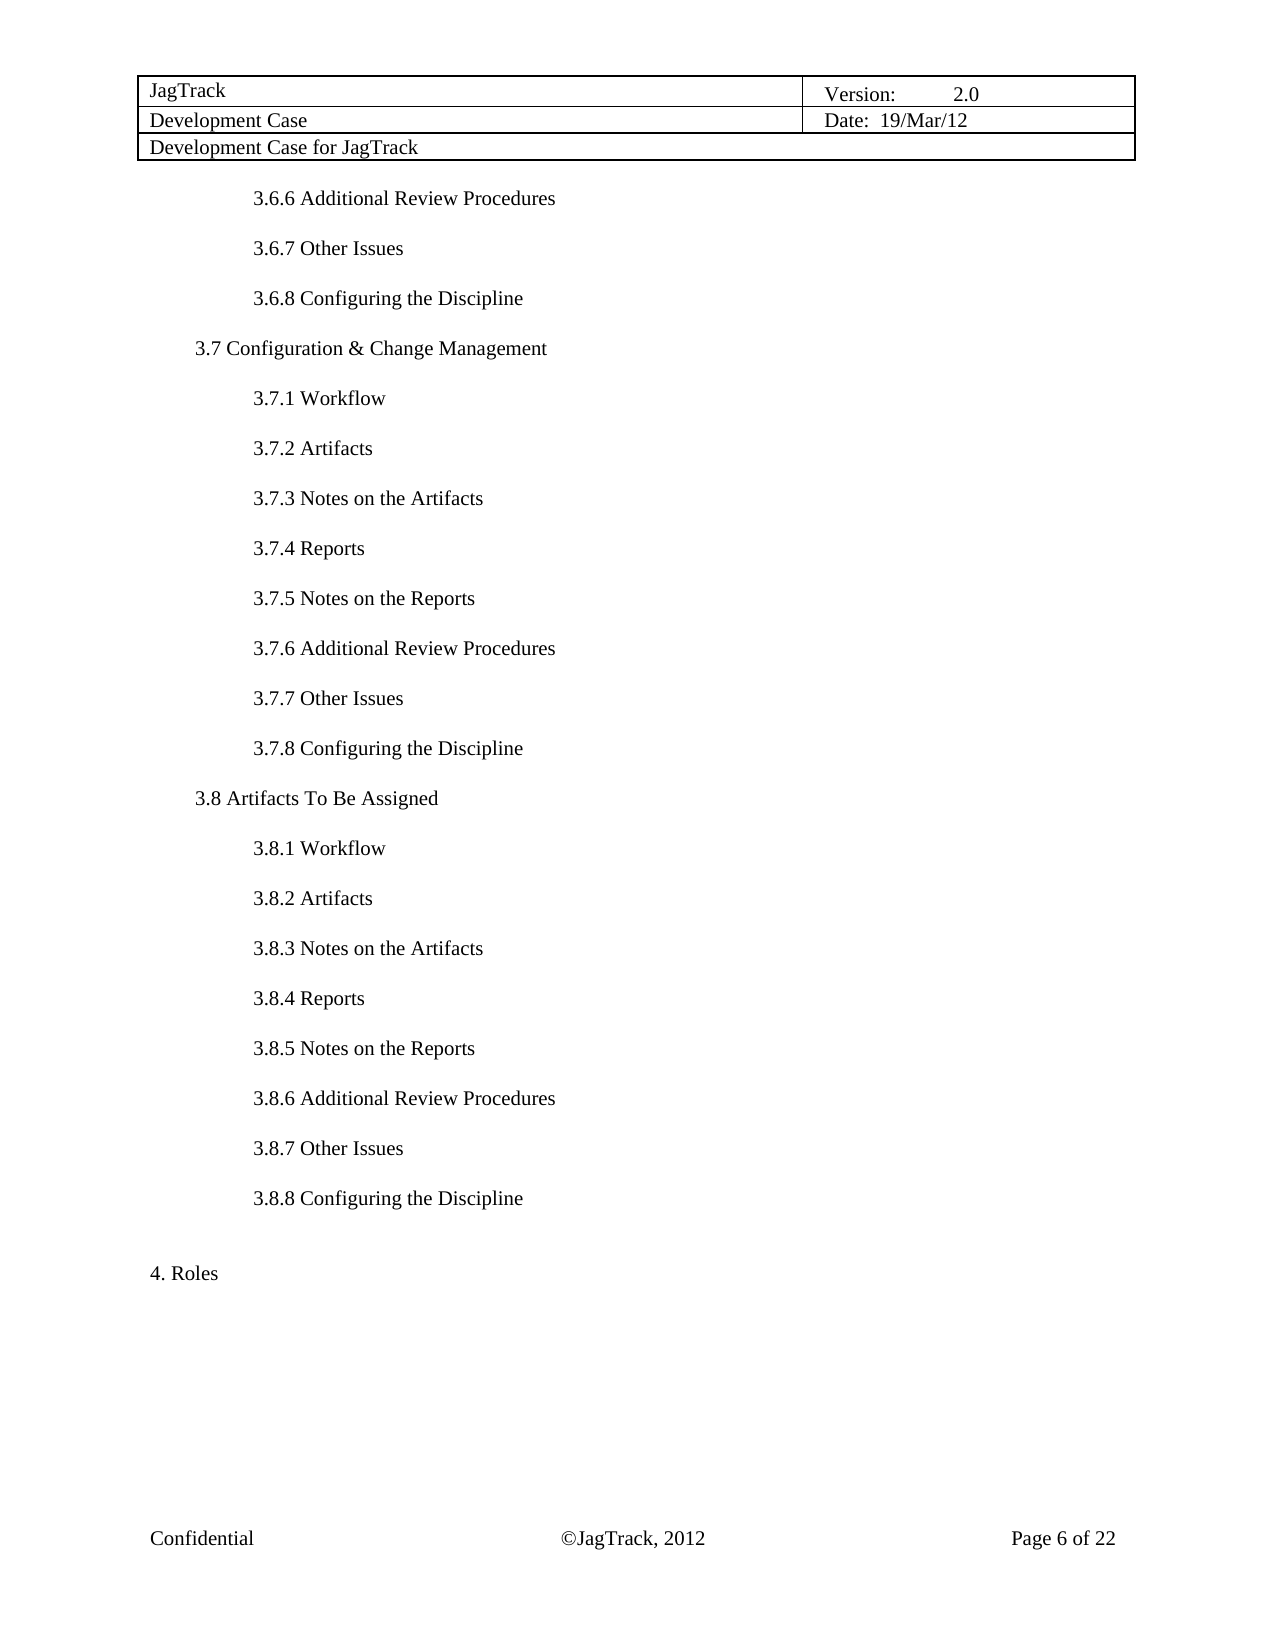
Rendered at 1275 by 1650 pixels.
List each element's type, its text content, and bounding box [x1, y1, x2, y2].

text 3.7.3 Notes on the Artifacts [253, 485, 1125, 535]
text 3.7.2 Artifacts [253, 435, 1125, 485]
text 3.6.6 Additional Review Procedures [253, 185, 1125, 235]
text 3.7.4 Reports [253, 535, 1125, 585]
text 3.7.1 Workflow [253, 385, 1125, 435]
text 3.7.8 Configuring the Discipline [253, 735, 1125, 785]
text 3.8.3 Notes on the Artifacts [253, 935, 1125, 985]
text 3.8.1 Workflow [253, 835, 1125, 885]
text 4. Roles [150, 1260, 1050, 1285]
text 3.8.5 Notes on the Reports [253, 1035, 1125, 1085]
text 3.7.6 Additional Review Procedures [253, 635, 1125, 685]
text 3.8.6 Additional Review Procedures [253, 1085, 1125, 1135]
text 3.7.5 Notes on the Reports [253, 585, 1125, 635]
text 3.6.7 Other Issues [253, 235, 1125, 285]
text 3.8.2 Artifacts [253, 885, 1125, 935]
text 3.8.8 Configuring the Discipline [253, 1185, 1125, 1235]
text 3.7.7 Other Issues [253, 685, 1125, 735]
text 3.8.7 Other Issues [253, 1135, 1125, 1185]
text 3.8.4 Reports [253, 985, 1125, 1035]
text 3.8 Artifacts To Be Assigned [195, 785, 1050, 835]
text 3.7 Configuration & Change Management [195, 335, 1050, 385]
text 3.6.8 Configuring the Discipline [253, 285, 1125, 335]
